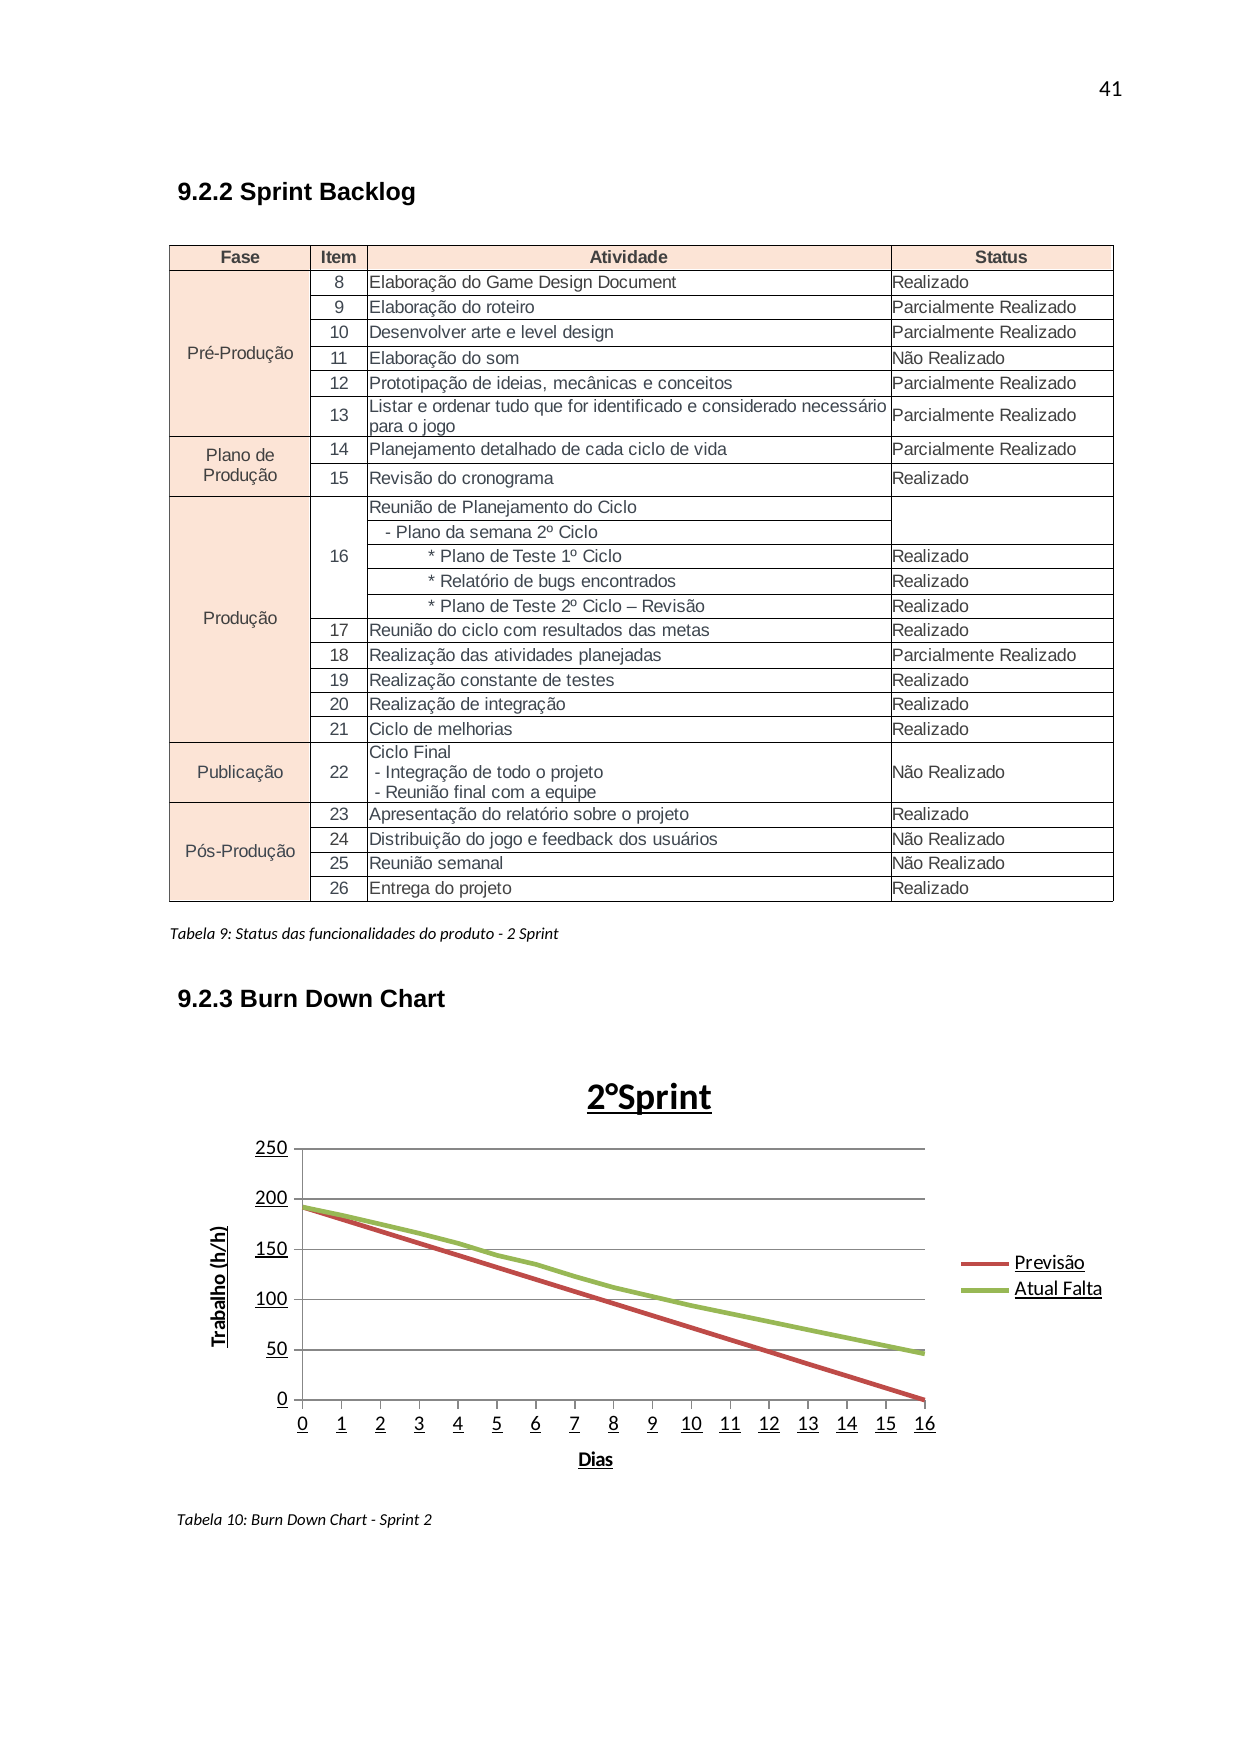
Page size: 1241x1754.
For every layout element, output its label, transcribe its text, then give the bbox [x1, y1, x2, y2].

subtitle 9.2.3 Burn Down Chart [892, 497, 1113, 544]
subtitle 9.2.3 Burn Down Chart [892, 464, 1113, 496]
subtitle 9.2.3 Burn Down Chart [368, 569, 891, 594]
subtitle 9.2.3 Burn Down Chart [892, 828, 1113, 852]
subtitle 9.2.3 Burn Down Chart [368, 877, 891, 901]
subtitle 9.2.3 Burn Down Chart [311, 619, 366, 642]
subtitle 9.2.3 Burn Down Chart [892, 619, 1113, 642]
subtitle 9.2.3 Burn Down Chart [892, 296, 1113, 319]
subtitle 9.2.3 Burn Down Chart [311, 643, 366, 666]
subtitle 9.2.3 Burn Down Chart [892, 545, 1113, 568]
subtitle 9.2.3 Burn Down Chart [892, 853, 1113, 876]
subtitle 9.2.3 Burn Down Chart [892, 743, 1113, 802]
subtitle 9.2.2 Sprint Backlog [177, 177, 1122, 206]
subtitle 9.2.3 Burn Down Chart [169, 233, 1130, 923]
text Tabela 10: Burn Down Chart - Sprint 2 [177, 1502, 1122, 1529]
subtitle 9.2.3 Burn Down Chart [892, 569, 1113, 594]
subtitle 9.2.3 Burn Down Chart [892, 371, 1113, 396]
subtitle 9.2.3 Burn Down Chart [368, 595, 891, 618]
subtitle 9.2.3 Burn Down Chart [368, 521, 891, 544]
subtitle 9.2.3 Burn Down Chart [892, 693, 1113, 716]
subtitle 9.2.3 Burn Down Chart [368, 545, 891, 568]
subtitle 9.2.3 Burn Down Chart [892, 347, 1113, 370]
subtitle 9.2.3 Burn Down Chart [892, 437, 1113, 463]
text Tabela 9: Status das funcionalidades do produto - 2 Sprint [169, 923, 1130, 943]
subtitle 9.2.3 Burn Down Chart [892, 595, 1113, 618]
subtitle 9.2.3 Burn Down Chart [892, 669, 1113, 692]
subtitle 9.2.3 Burn Down Chart [311, 828, 366, 850]
subtitle 9.2.3 Burn Down Chart [892, 320, 1113, 346]
subtitle 9.2.3 Burn Down Chart [892, 803, 1113, 827]
subtitle 9.2.3 Burn Down Chart [892, 717, 1113, 742]
subtitle 9.2.3 Burn Down Chart [892, 271, 1113, 295]
subtitle 9.2.3 Burn Down Chart [368, 497, 891, 520]
subtitle 9.2.3 Burn Down Chart [892, 643, 1113, 668]
subtitle 9.2.3 Burn Down Chart [177, 943, 1122, 1013]
subtitle 9.2.3 Burn Down Chart [892, 397, 1113, 436]
subtitle 9.2.3 Burn Down Chart [368, 743, 891, 802]
